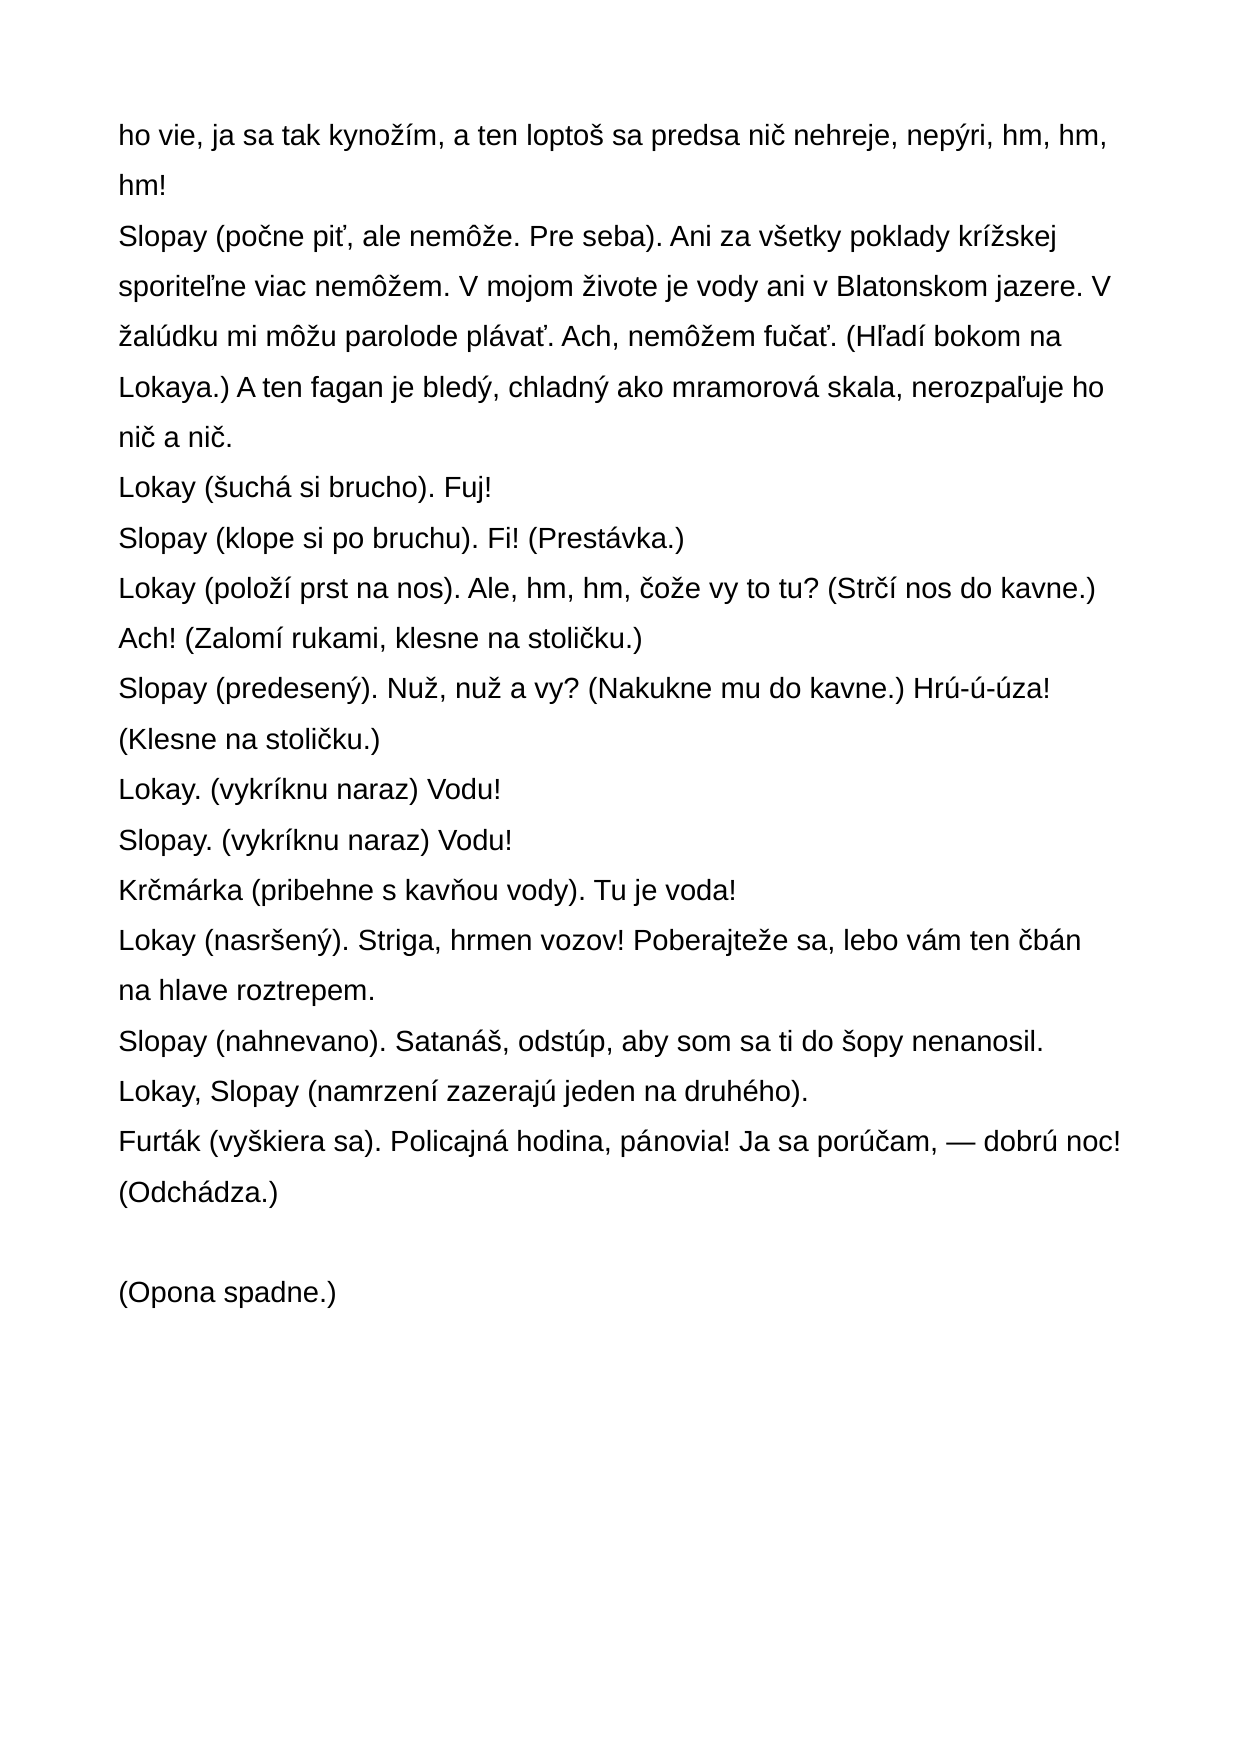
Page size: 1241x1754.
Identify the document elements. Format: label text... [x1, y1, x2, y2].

text Lokay, Slopay (namrzení zazerajú jeden na druhého). [118, 1074, 1122, 1108]
text Slopay (predesený). Nuž, nuž a vy? (Nakukne mu do kavne.) Hrú-ú-úza! (Klesne na stoličku.) [118, 672, 1122, 755]
text Slopay. (vykríknu naraz) Vodu! [118, 822, 1122, 856]
text Lokay (nasršený). Striga, hrmen vozov! Poberajteže sa, lebo vám ten čbán na hlave roztrepem. [118, 923, 1122, 1007]
text Lokay (šuchá si brucho). Fuj! [118, 470, 1122, 504]
text Slopay (klope si po bruchu). Fi! (Prestávka.) [118, 521, 1122, 554]
text Lokay. (vykríknu naraz) Vodu! [118, 772, 1122, 806]
text Krčmárka (pribehne s kavňou vody). Tu je voda! [118, 873, 1122, 906]
text Slopay (nahnevano). Satanáš, odstúp, aby som sa ti do šopy nenanosil. [118, 1024, 1122, 1057]
text Lokay (položí prst na nos). Ale, hm, hm, čože vy to tu? (Strčí nos do kavne.) Ach! (Zalomí rukami, klesne na stoličku.) [118, 571, 1122, 655]
text (Opona spadne.) [118, 1275, 1122, 1309]
text Slopay (počne piť, ale nemôže. Pre seba). Ani za všetky poklady krížskej sporiteľne viac ne­môžem. V mojom živote je vody ani v Blatonskom jazere. V žalúdku mi môžu parolode plávať. Ach, nemôžem fučať. (Hľadí bokom na Lokaya.) A ten fagan je bledý, chladný ako mramorová skala, nerozpaľuje ho nič a nič. [118, 219, 1122, 453]
text Furták (vyškiera sa). Policajná hodina, pá­novia! Ja sa porúčam, — dobrú noc! (Odchádza.) [118, 1124, 1122, 1208]
text ho vie, ja sa tak kynožím, a ten loptoš sa predsa nič nehreje, nepýri, hm, hm, hm! [118, 118, 1122, 202]
